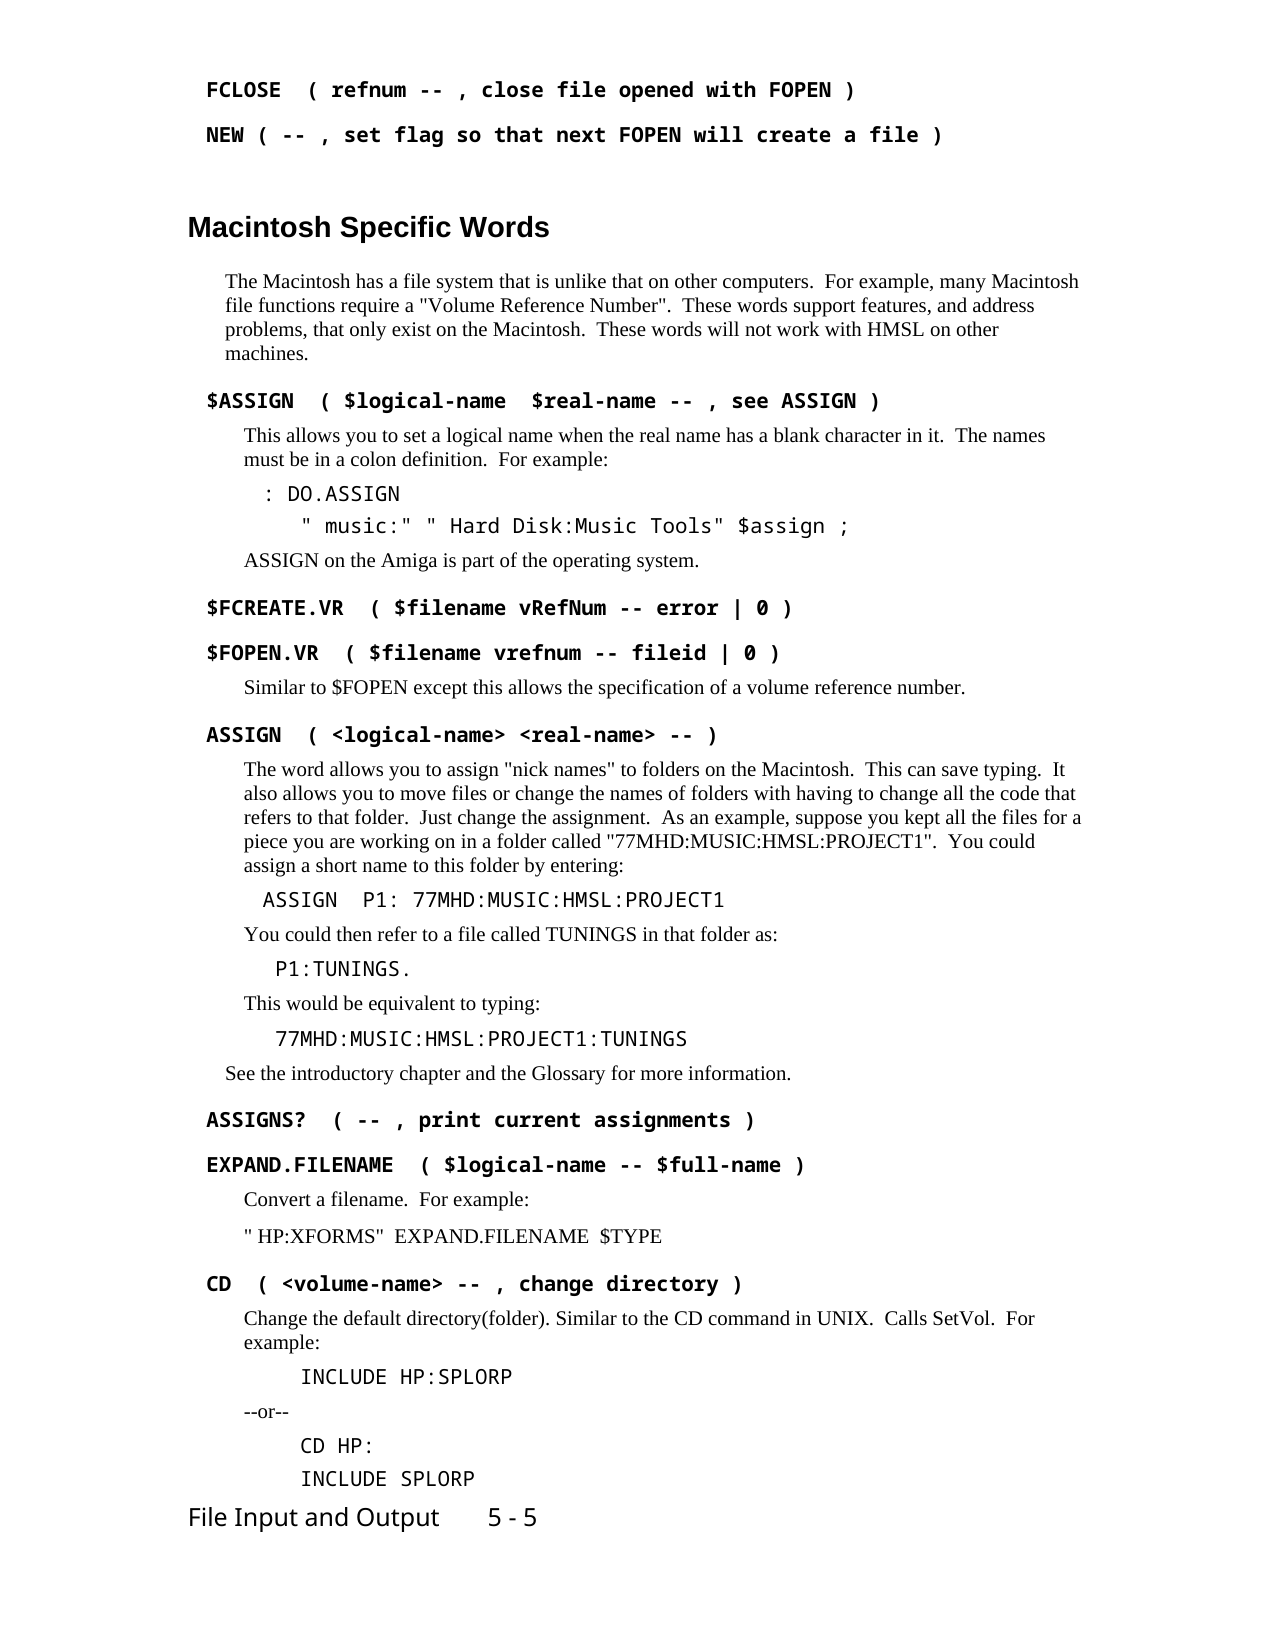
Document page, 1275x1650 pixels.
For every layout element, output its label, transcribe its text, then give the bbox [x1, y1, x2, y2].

text The word allows you to assign "nick names" to folders on the Macintosh. This can save typing. It also allows you to move files or change the names of folders with having to change all the code that refers to that folder. Just change the assignment. As an example, suppose you kept all the files for a piece you are working on in a folder called "77MHD:MUSIC:HMSL:PROJECT1". You could assign a short name to this folder by entering: [244, 757, 1087, 877]
text : DO.ASSIGN [262, 479, 1087, 507]
text INCLUDE HP:SPLORP [300, 1362, 1087, 1390]
text Convert a filename. For example: [244, 1187, 1087, 1211]
text Change the default directory(folder). Similar to the CD command in UNIX. Calls SetVol. For example: [244, 1306, 1087, 1354]
text .FILENAME, 5-;EXPAND.FILENAME ( $logical-name -- $full-name ) [206, 1151, 1162, 1179]
subtitle Macintosh Specific Words [187, 210, 1087, 244]
text .VR, 5-;$FCREATE.VR ( $filename vRefNum -- error | 0 ) [206, 593, 1162, 622]
text See the introductory chapter and the Glossary for more information. [225, 1061, 1087, 1084]
text --or-- [244, 1399, 1087, 1423]
text ASSIGN on the Amiga is part of the operating system. [244, 548, 1087, 572]
text ASSIGN P1: 77MHD:MUSIC:HMSL:PROJECT1 [262, 885, 1087, 914]
text Similar to $FOPEN except this allows the specification of a volume reference number. [244, 675, 1087, 699]
text This would be equivalent to typing: [244, 991, 1087, 1015]
text ASSIGNS? ( -- , print current assignments ) [206, 1105, 1162, 1134]
text P1:TUNINGS. [262, 954, 1087, 983]
text This allows you to set a logical name when the real name has a blank character in it. The names must be in a colon definition. For example: [244, 422, 1087, 471]
text FCLOSE ( refnum -- , close file opened with FOPEN ) [206, 75, 1162, 103]
text NEW ( -- , set flag so that next FOPEN will create a file ) [206, 120, 1162, 148]
text You could then refer to a file called TUNINGS in that folder as: [244, 922, 1087, 946]
text .VR, 5-;$FOPEN.VR ( $filename vrefnum -- fileid | 0 ) [206, 638, 1162, 667]
text $ASSIGN ( $logical-name $real-name -- , see ASSIGN ) [206, 386, 1162, 414]
text The Macintosh has a file system that is unlike that on other computers. For example, many Macintosh file functions require a "Volume Reference Number". These words support features, and address problems, that only exist on the Macintosh. These words will not work with HMSL on other machines. [225, 269, 1087, 365]
text INCLUDE SPLORP [300, 1464, 1087, 1492]
text CD HP: [300, 1431, 1087, 1459]
text " music:" " Hard Disk:Music Tools" $assign ; [262, 512, 1087, 540]
text ASSIGN ( <logical-name> <real-name> -- ) [206, 720, 1162, 748]
text 77MHD:MUSIC:HMSL:PROJECT1:TUNINGS [262, 1024, 1087, 1052]
text CD ( <volume-name> -- , change directory ) [206, 1269, 1162, 1297]
text " HP:XFORMS" EXPAND.FILENAME $TYPE [244, 1224, 1087, 1248]
